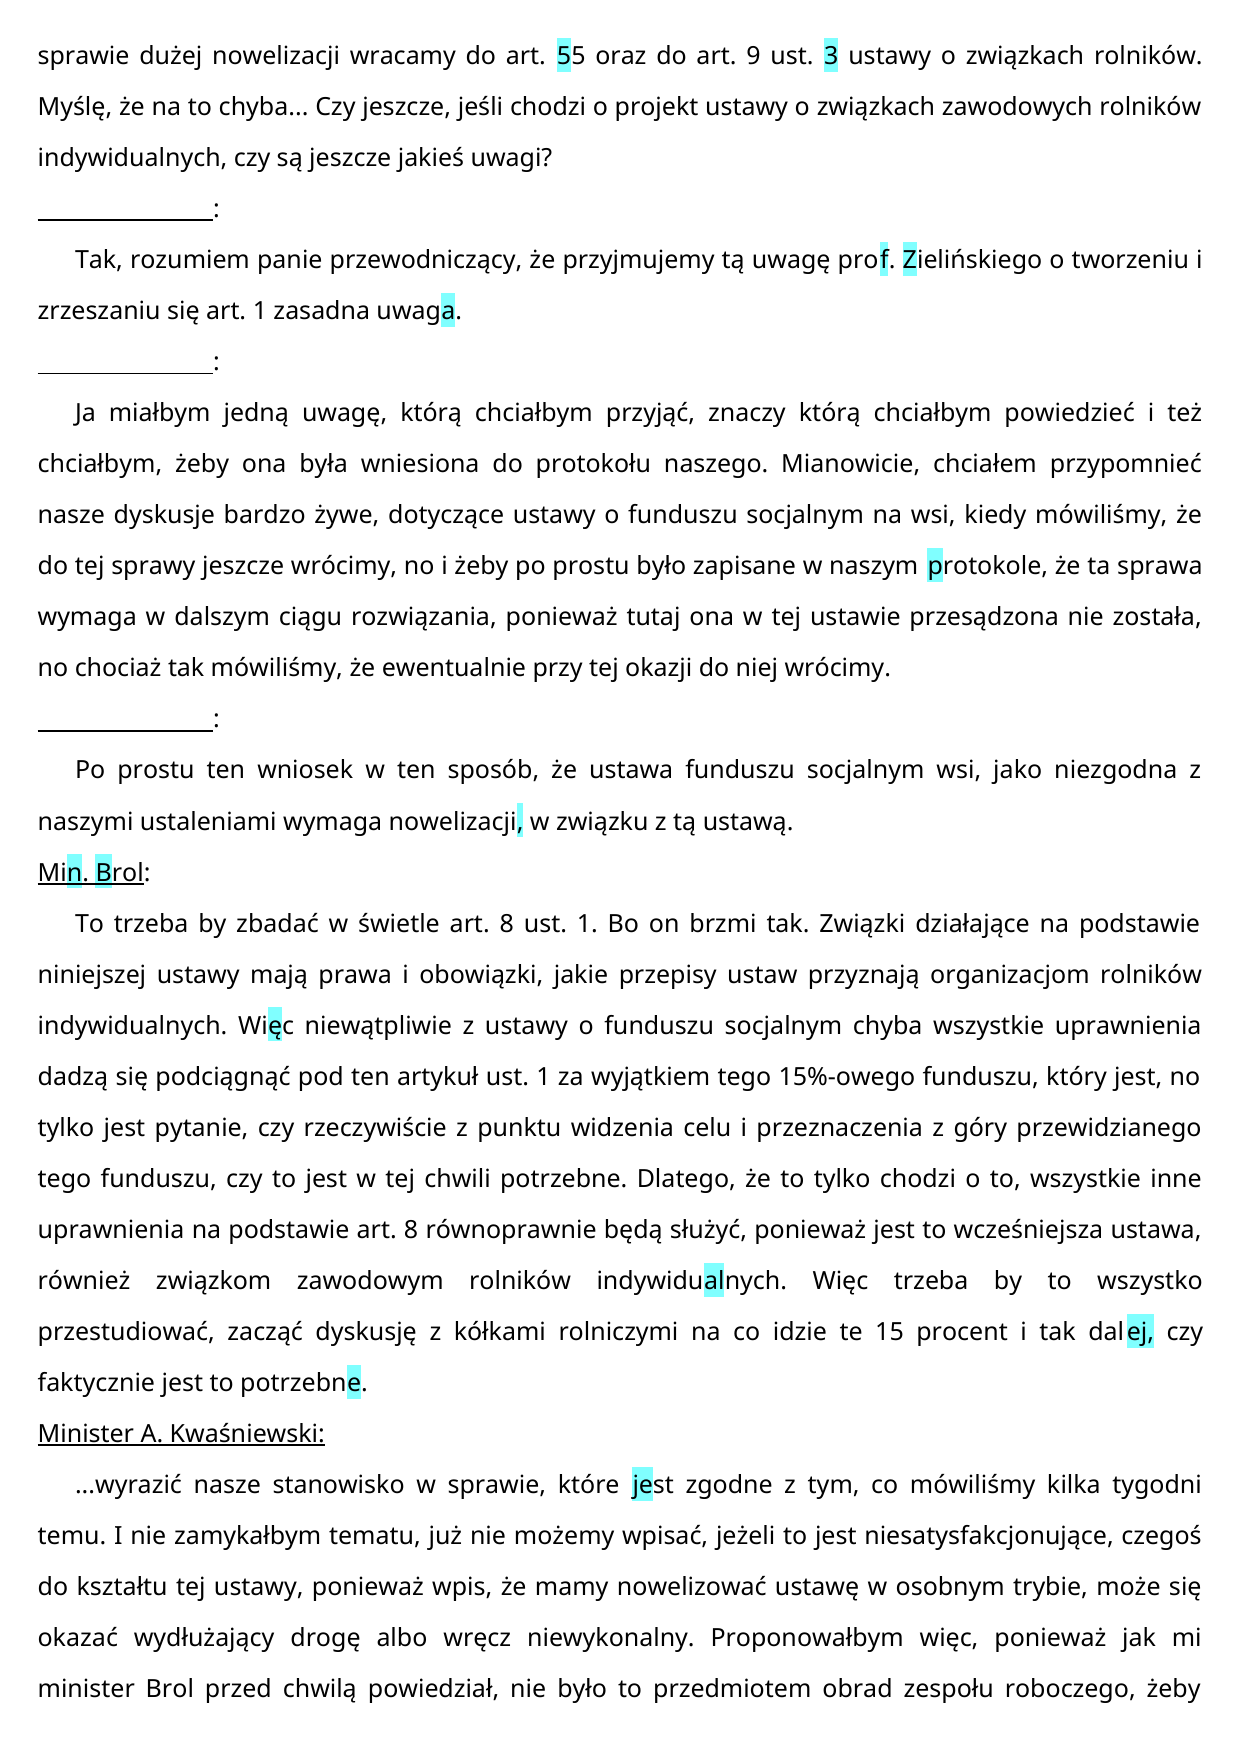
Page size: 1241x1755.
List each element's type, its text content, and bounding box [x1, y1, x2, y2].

text Minister A. Kwaśniewski: [37, 1416, 1203, 1450]
text Po prostu ten wniosek w ten sposób, że ustawa funduszu socjalnym wsi, jako niezgodna z naszymi ustaleniami wymaga nowelizacji, w związku z tą ustawą. [37, 752, 1203, 837]
text Min. Brol: [37, 854, 1203, 888]
text : [37, 701, 1203, 735]
text Ja miałbym jedną uwagę, którą chciałbym przyjąć, znaczy którą chciałbym powiedzieć i też chciałbym, żeby ona była wniesiona do protokołu naszego. Mianowicie, chciałem przypomnieć nasze dyskusje bardzo żywe, dotyczące ustawy o funduszu socjalnym na wsi, kiedy mówiliśmy, że do tej sprawy jeszcze wrócimy, no i żeby po prostu było zapisane w naszym protokole, że ta sprawa wymaga w dalszym ciągu rozwiązania, ponieważ tutaj ona w tej ustawie przesądzona nie została, no chociaż tak mówiliśmy, że ewentualnie przy tej okazji do niej wrócimy. [37, 395, 1203, 684]
text Tak, rozumiem panie przewodniczący, że przyjmujemy tą uwagę prof. Zielińskiego o tworzeniu i zrzeszaniu się art. 1 zasadna uwaga. [37, 242, 1203, 327]
text sprawie dużej nowelizacji wracamy do art. 55 oraz do art. 9 ust. 3 ustawy o związkach rolników. Myślę, że na to chyba... Czy jeszcze, jeśli chodzi o projekt ustawy o związkach zawodowych rolników indywidualnych, czy są jeszcze jakieś uwagi? [37, 37, 1203, 174]
text To trzeba by zbadać w świetle art. 8 ust. 1. Bo on brzmi tak. Związki działające na podstawie niniejszej ustawy mają prawa i obowiązki, jakie przepisy ustaw przyznają organizacjom rolników indywidualnych. Więc niewątpliwie z ustawy o funduszu socjalnym chyba wszystkie uprawnienia dadzą się podciągnąć pod ten artykuł ust. 1 za wyjątkiem tego 15%-owego funduszu, który jest, no tylko jest pytanie, czy rzeczywiście z punktu widzenia celu i przeznaczenia z góry przewidzianego tego funduszu, czy to jest w tej chwili potrzebne. Dlatego, że to tylko chodzi o to, wszystkie inne uprawnienia na podstawie art. 8 równoprawnie będą służyć, ponieważ jest to wcześniejsza ustawa, również związkom zawodowym rolników indywidualnych. Więc trzeba by to wszystko przestudiować, zacząć dyskusję z kółkami rolniczymi na co idzie te 15 procent i tak dalej, czy faktycznie jest to potrzebne. [37, 905, 1203, 1399]
text ...wyrazić nasze stanowisko w sprawie, które jest zgodne z tym, co mówiliśmy kilka tygodni temu. I nie zamykałbym tematu, już nie możemy wpisać, jeżeli to jest niesatysfakcjonujące, czegoś do kształtu tej ustawy, ponieważ wpis, że mamy nowelizować ustawę w osobnym trybie, może się okazać wydłużający drogę albo wręcz niewykonalny. Proponowałbym więc, ponieważ jak mi minister Brol przed chwilą powiedział, nie było to przedmiotem obrad zespołu roboczego, żeby [37, 1467, 1203, 1705]
text : [37, 344, 1203, 378]
text : [37, 191, 1203, 225]
